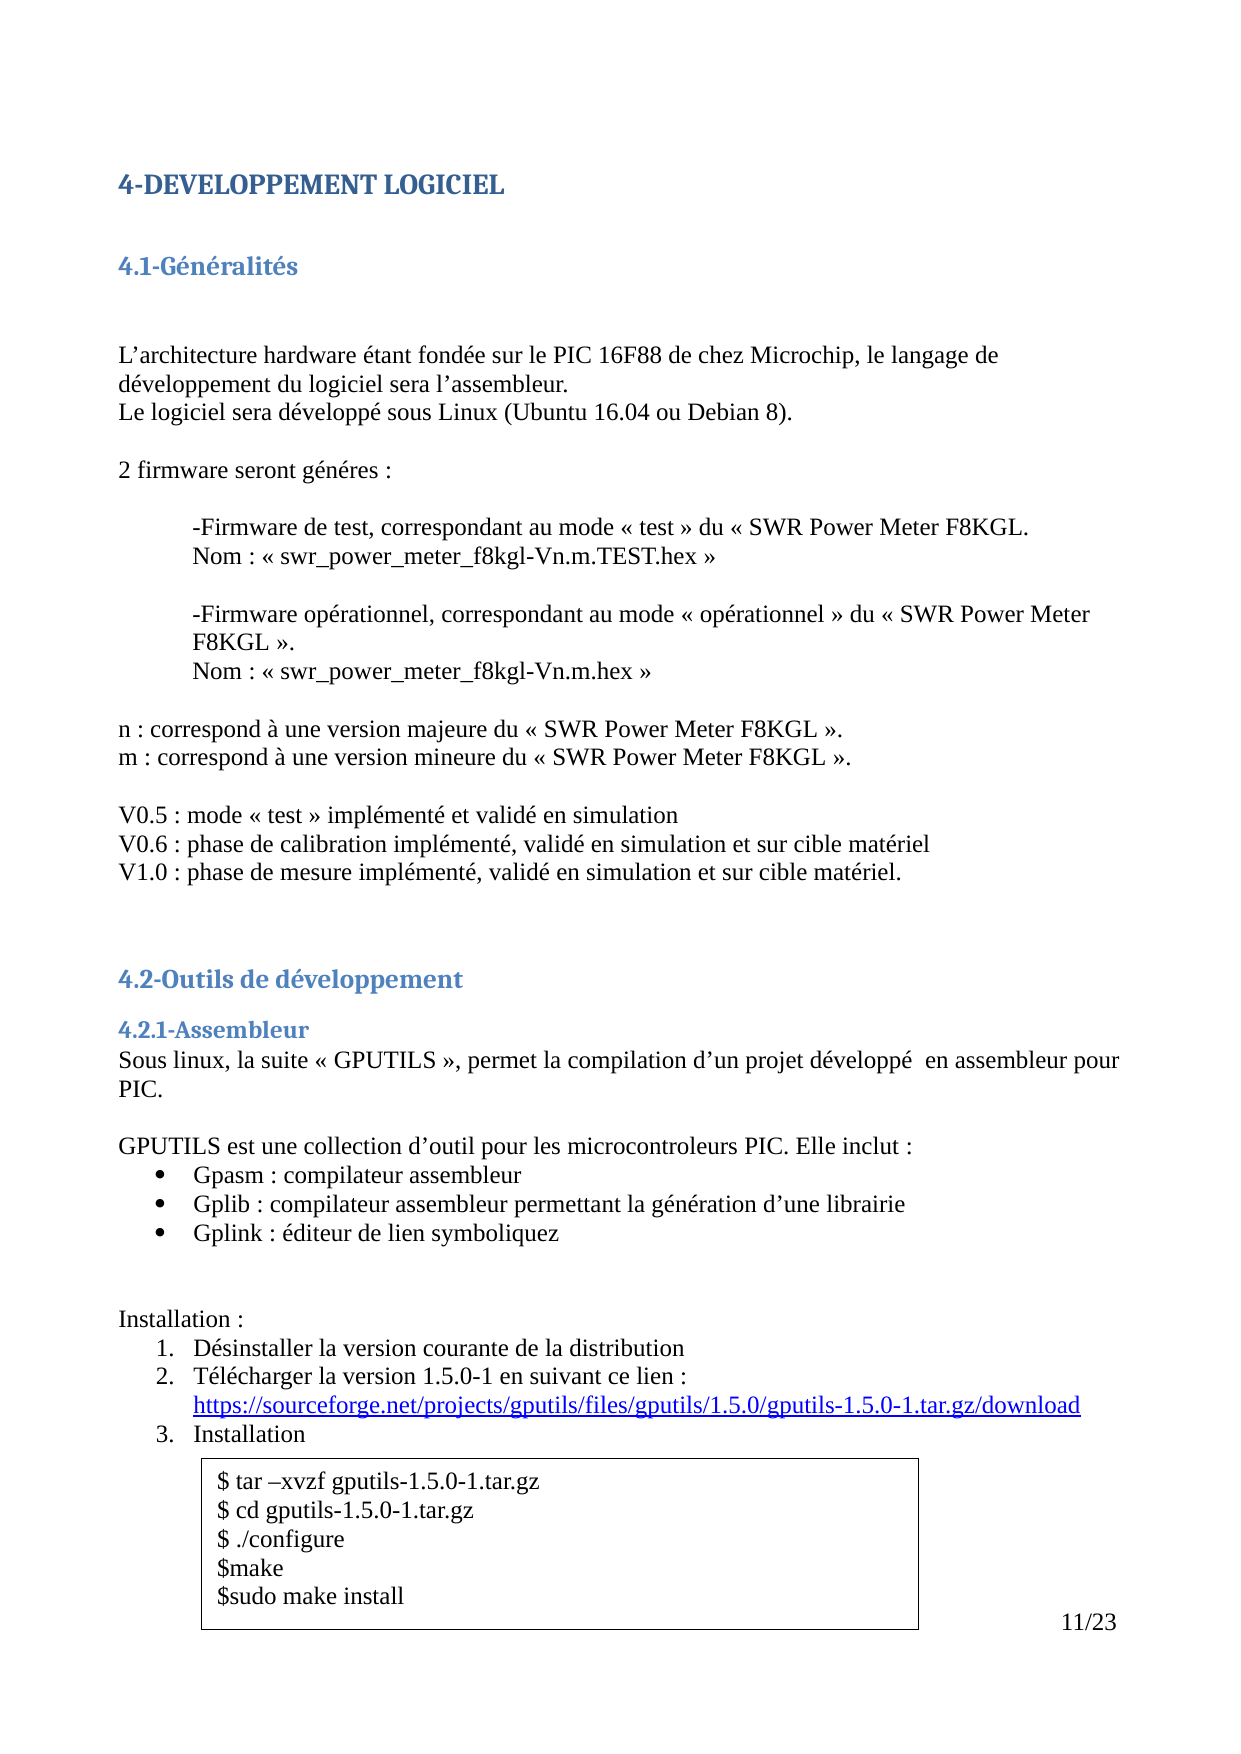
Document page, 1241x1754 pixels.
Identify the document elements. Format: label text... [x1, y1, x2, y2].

text n : correspond à une version majeure du « SWR Power Meter F8KGL ». [118, 714, 1122, 742]
list Désinstaller la version courante de la distribution [156, 1333, 1122, 1361]
text -Firmware opérationnel, correspondant au mode « opérationnel » du « SWR Power Meter F8KGL ». [118, 599, 1122, 656]
text Le logiciel sera développé sous Linux (Ubuntu 16.04 ou Debian 8). [118, 397, 1122, 426]
text $ ./configure [217, 1524, 903, 1553]
text Installation : [118, 1304, 1122, 1333]
list Installation [156, 1419, 1122, 1448]
text V1.0 : phase de mesure implémenté, validé en simulation et sur cible matériel. [118, 857, 1122, 886]
text GPUTILS est une collection d’outil pour les microcontroleurs PIC. Elle inclut : [118, 1131, 1122, 1160]
list Gplink : éditeur de lien symboliquez [156, 1218, 1122, 1246]
text $make [217, 1553, 903, 1581]
text $ cd gputils-1.5.0-1.tar.gz [217, 1495, 903, 1524]
text Nom : « swr_power_meter_f8kgl-Vn.m.TEST.hex » [118, 541, 1122, 570]
list Télécharger la version 1.5.0-1 en suivant ce lien : https://sourceforge.net/projects/gputils/files/gputils/1.5.0/gputils-1.5.0-1.tar.gz/download [156, 1361, 1122, 1419]
subtitle 4.2-Outils de développement [118, 964, 1122, 996]
subtitle 4.1-Généralités [118, 251, 1122, 282]
text 2 firmware seront généres : [118, 455, 1122, 484]
text Sous linux, la suite « GPUTILS », permet la compilation d’un projet développé en assembleur pour PIC. [118, 1045, 1122, 1103]
subtitle 4-DEVELOPPEMENT LOGICIEL [118, 168, 1122, 202]
text m : correspond à une version mineure du « SWR Power Meter F8KGL ». [118, 742, 1122, 771]
text $sudo make install [217, 1581, 903, 1610]
text V0.5 : mode « test » implémenté et validé en simulation [118, 800, 1122, 829]
text $ tar –xvzf gputils-1.5.0-1.tar.gz [217, 1466, 903, 1495]
text V0.6 : phase de calibration implémenté, validé en simulation et sur cible matériel [118, 829, 1122, 857]
text Nom : « swr_power_meter_f8kgl-Vn.m.hex » [118, 656, 1122, 685]
text -Firmware de test, correspondant au mode « test » du « SWR Power Meter F8KGL. [118, 512, 1122, 541]
list Gplib : compilateur assembleur permettant la génération d’une librairie [156, 1189, 1122, 1218]
text L’architecture hardware étant fondée sur le PIC 16F88 de chez Microchip, le langage de développement du logiciel sera l’assembleur. [118, 340, 1122, 397]
list Gpasm : compilateur assembleur [156, 1160, 1122, 1189]
subtitle 4.2.1-Assembleur [118, 1016, 1122, 1045]
